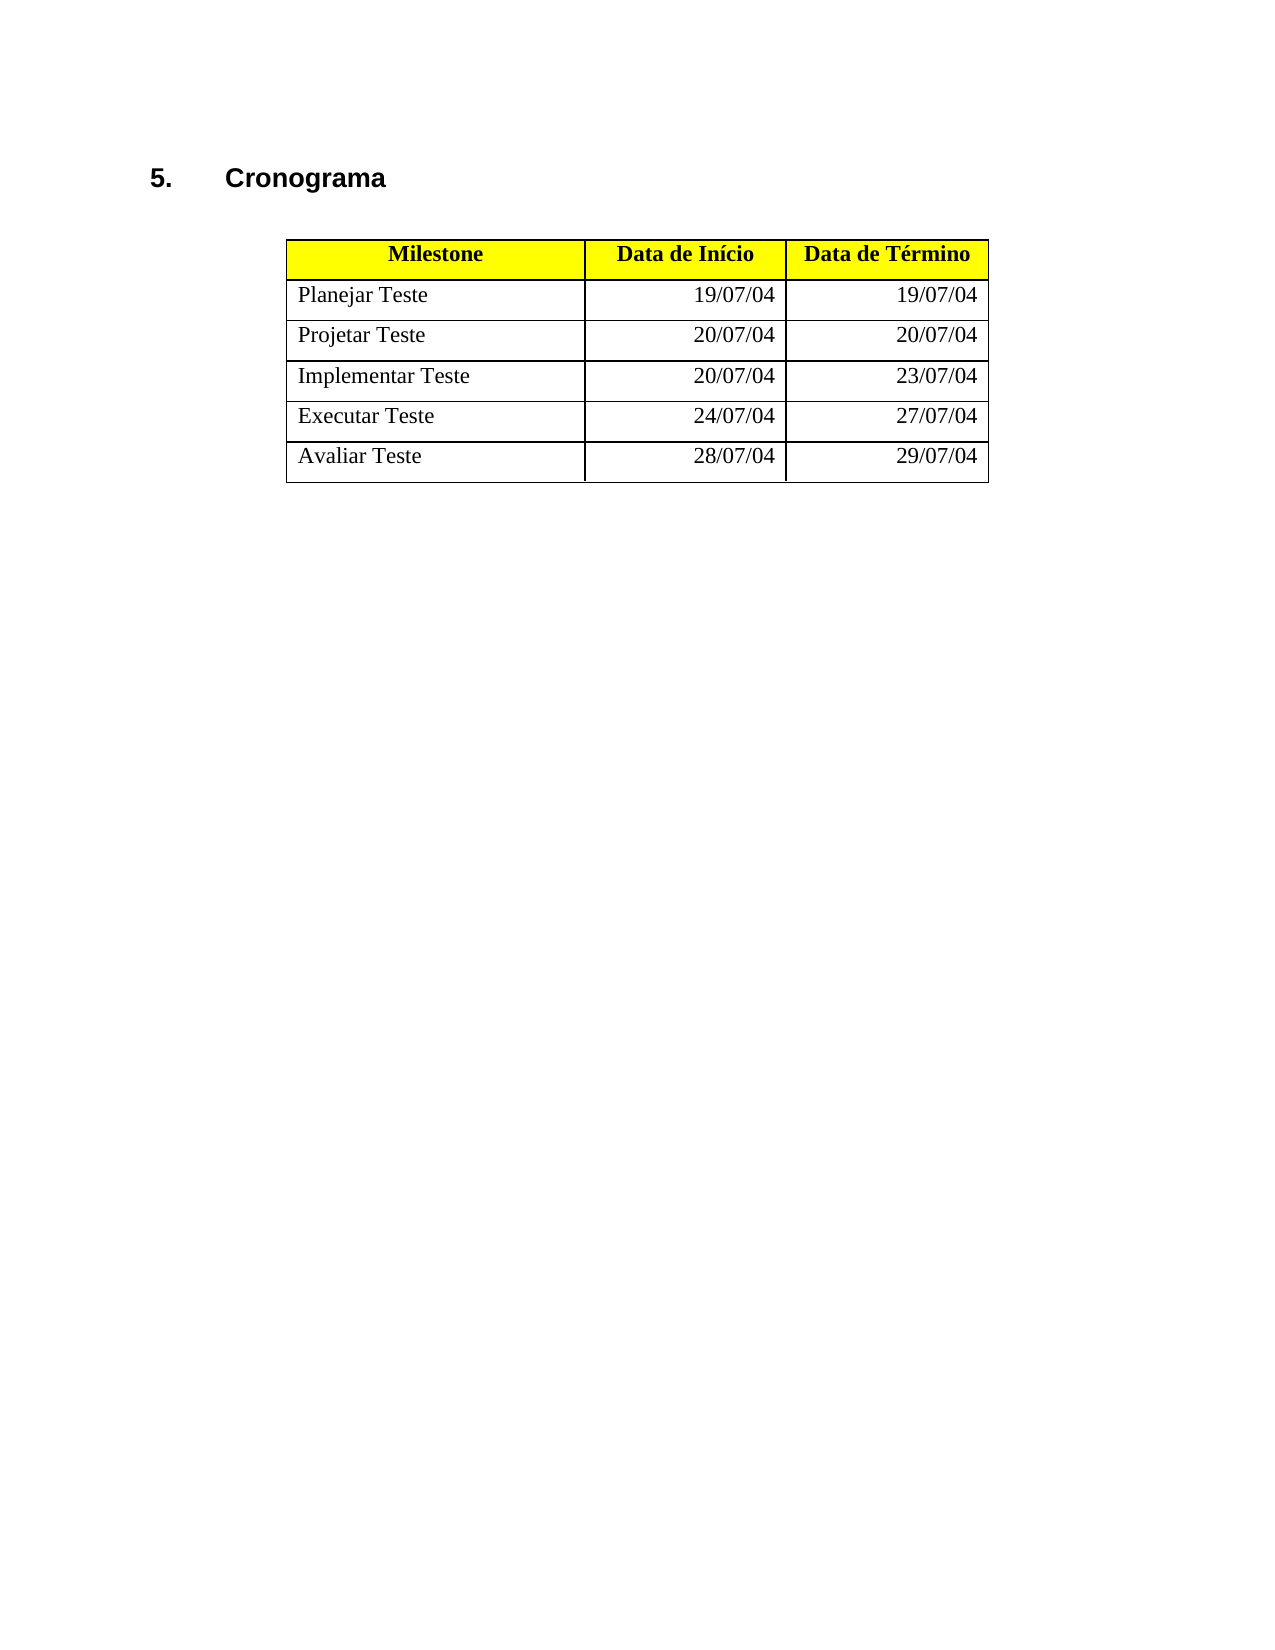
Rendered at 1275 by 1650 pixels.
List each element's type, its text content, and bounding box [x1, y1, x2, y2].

table_cell 20/07/04 [586, 362, 785, 401]
table_header Milestone [287, 241, 584, 279]
table_cell Planejar Teste [287, 281, 584, 320]
table_cell 20/07/04 [787, 321, 988, 360]
subtitle Cronograma [150, 162, 1125, 194]
table_cell 19/07/04 [586, 281, 785, 320]
table_header Data de Término [787, 241, 988, 279]
table_cell 29/07/04 [787, 443, 988, 481]
table_cell 20/07/04 [586, 321, 785, 360]
table_header Data de Início [586, 241, 785, 279]
table_cell Avaliar Teste [287, 443, 584, 481]
table_cell Projetar Teste [287, 321, 584, 360]
table_cell 19/07/04 [787, 281, 988, 320]
table_cell 28/07/04 [586, 443, 785, 481]
table_cell 27/07/04 [787, 402, 988, 441]
table_cell Implementar Teste [287, 362, 584, 401]
table_cell 24/07/04 [586, 402, 785, 441]
table_cell 23/07/04 [787, 362, 988, 401]
table_cell Executar Teste [287, 402, 584, 441]
